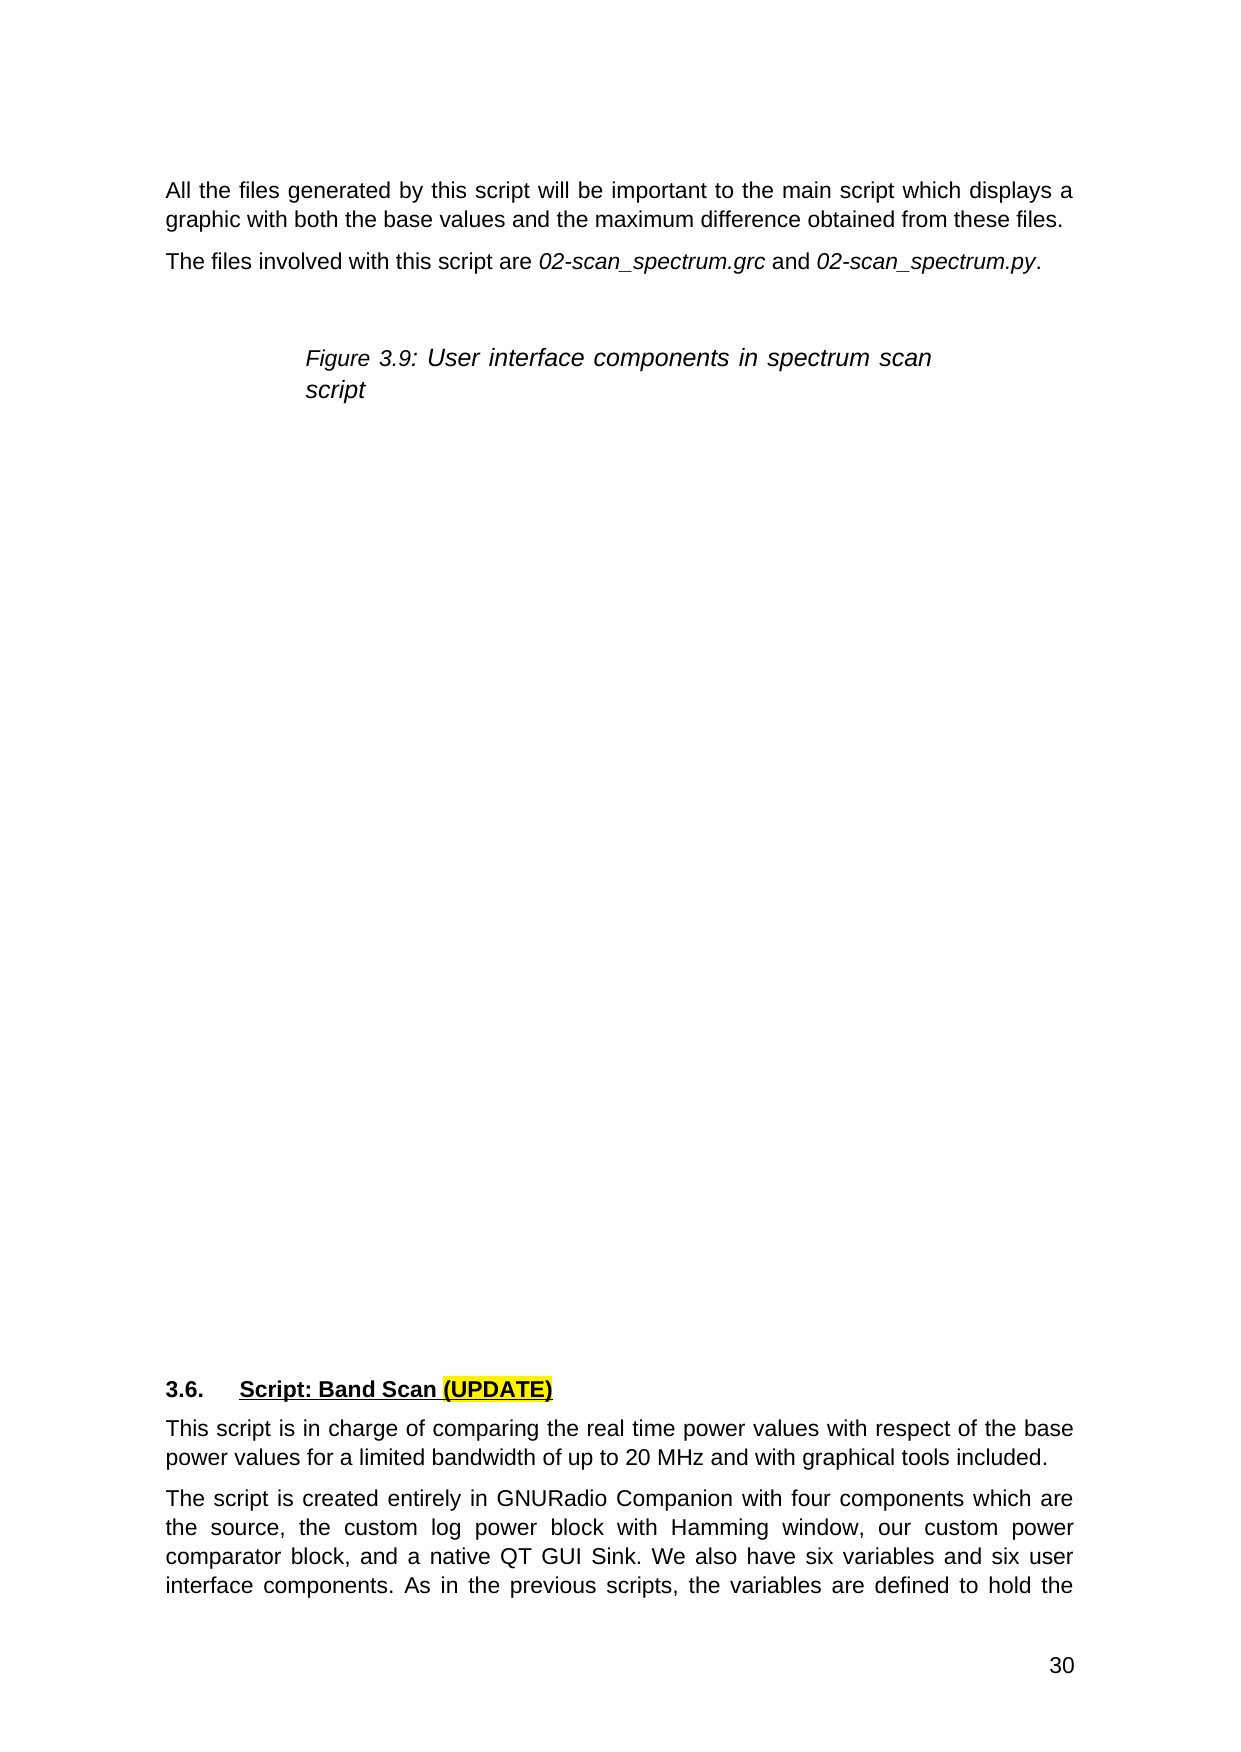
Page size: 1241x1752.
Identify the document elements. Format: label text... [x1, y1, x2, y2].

text This script is in charge of comparing the real time power values with respect of the base power values for a limited bandwidth of up to 20 MHz and with graphical tools included. [165, 1415, 1075, 1470]
text All the files generated by this script will be important to the main script which displays a graphic with both the base values and the maximum difference obtained from these files. [165, 177, 1075, 232]
text The files involved with this script are 02-scan_spectrum.grc and 02-scan_spectrum.py. [165, 248, 1075, 274]
subtitle Script: Band Scan (UPDATE) [165, 1373, 1075, 1402]
text The script is created entirely in GNURadio Companion with four components which are the source, the custom log power block with Hamming window, our custom power comparator block, and a native QT GUI Sink. We also have six variables and six user interface components. As in the previous scripts, the variables are defined to hold the [165, 1485, 1075, 1598]
text Figure 3.9: User interface components in spectrum scan script [305, 343, 935, 403]
